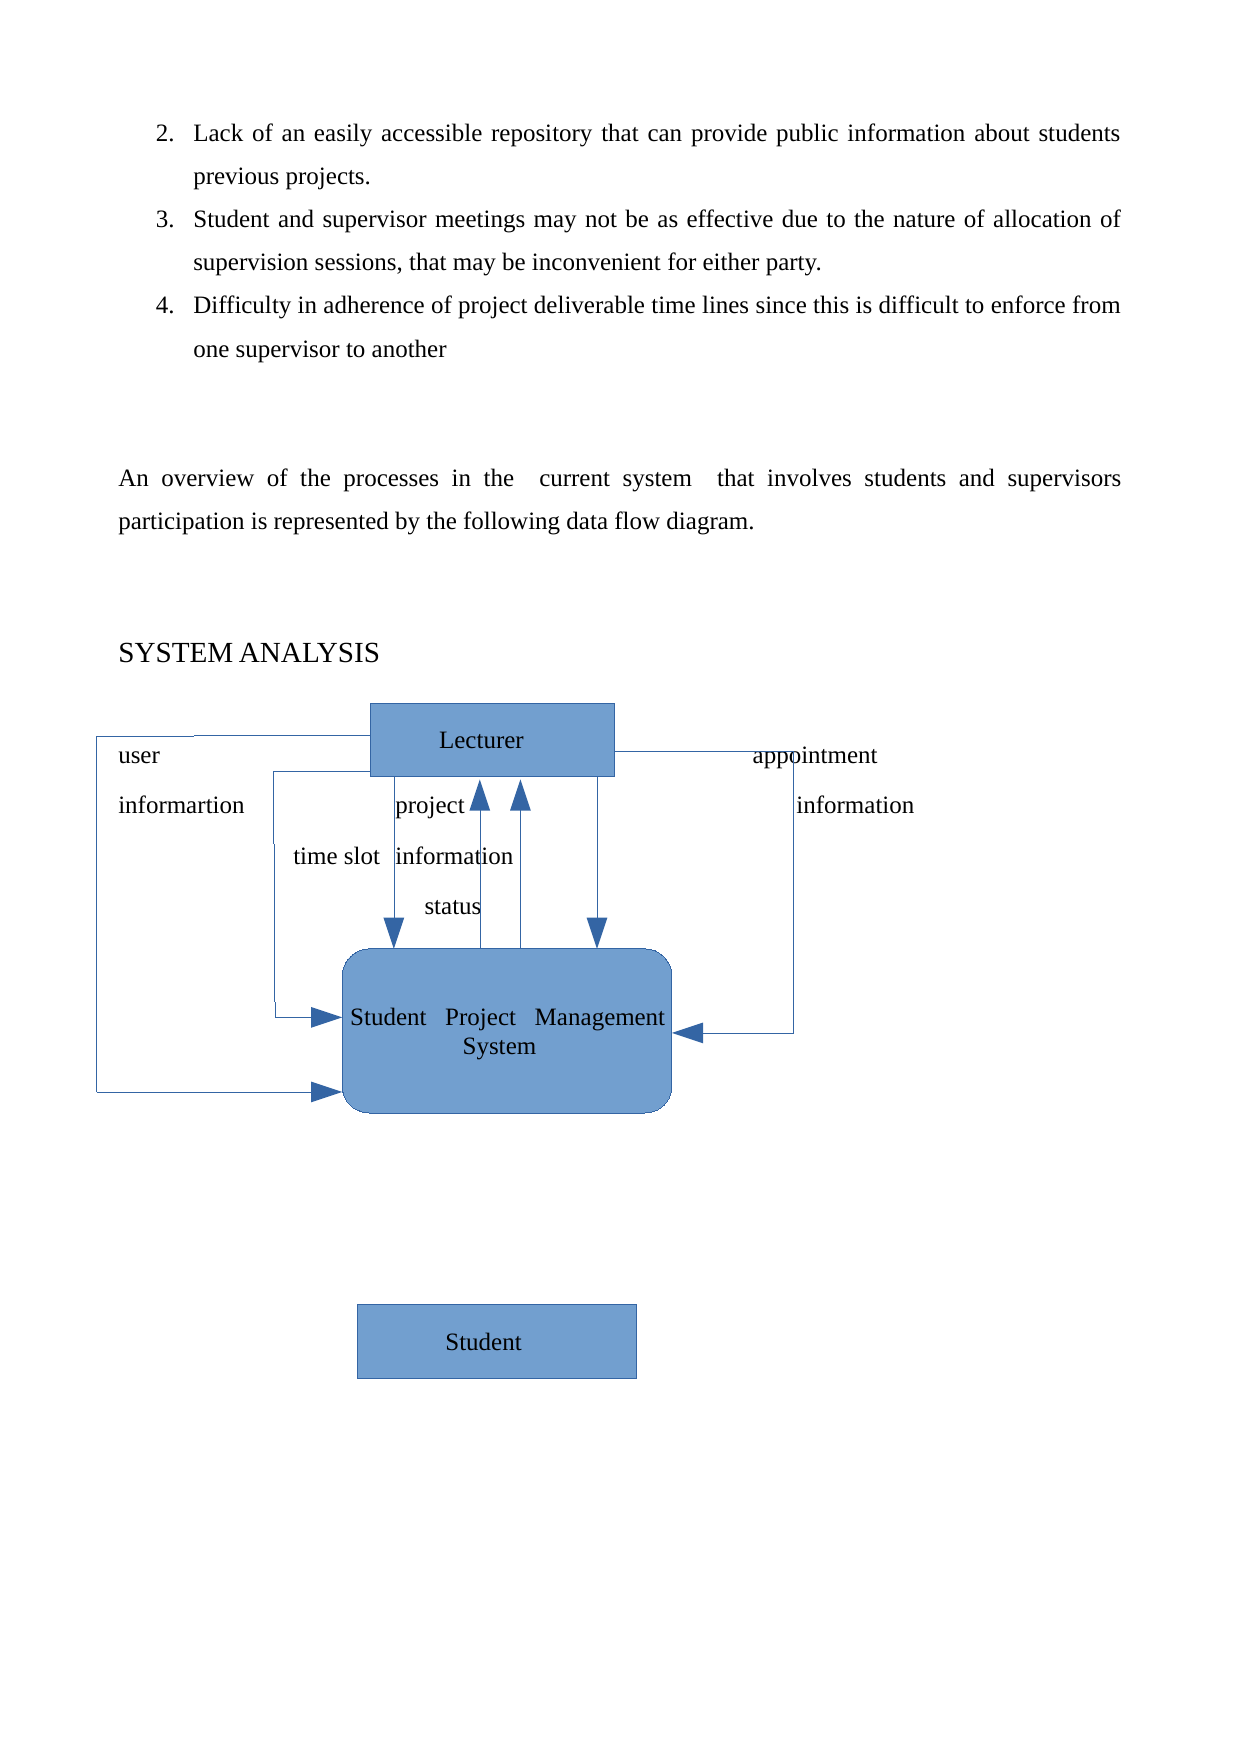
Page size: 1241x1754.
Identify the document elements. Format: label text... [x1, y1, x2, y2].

text user [118, 736, 370, 770]
text information [794, 787, 1122, 820]
list Student and supervisor meetings may not be as effective due to the nature of allocation of supervision sessions, that may be inconvenient for either party. [156, 204, 1122, 276]
text project [395, 787, 480, 820]
text [274, 787, 394, 820]
text [521, 787, 597, 820]
text [521, 887, 597, 921]
text time slot information [598, 837, 793, 870]
text time slot information [481, 837, 520, 870]
text [481, 887, 520, 921]
text SYSTEM ANALYSIS [118, 636, 1122, 669]
list Lack of an easily accessible repository that can provide public information about students previous projects. [156, 118, 1122, 190]
text time slot information [521, 837, 597, 870]
text [275, 887, 394, 921]
text An overview of the processes in the current system that involves students and supervisors participation is represented by the following data flow diagram. [118, 463, 1122, 535]
text [794, 887, 1122, 921]
text status [395, 887, 480, 921]
text informartion [118, 787, 273, 820]
list Difficulty in adherence of project deliverable time lines since this is difficult to enforce from one supervisor to another [156, 291, 1122, 362]
text [598, 887, 793, 921]
text time slot information [794, 837, 1122, 870]
text appointment [615, 736, 1122, 770]
text [598, 787, 793, 820]
text [118, 887, 274, 921]
text time slot information [118, 837, 394, 870]
text time slot information [395, 837, 480, 870]
text [481, 787, 520, 820]
